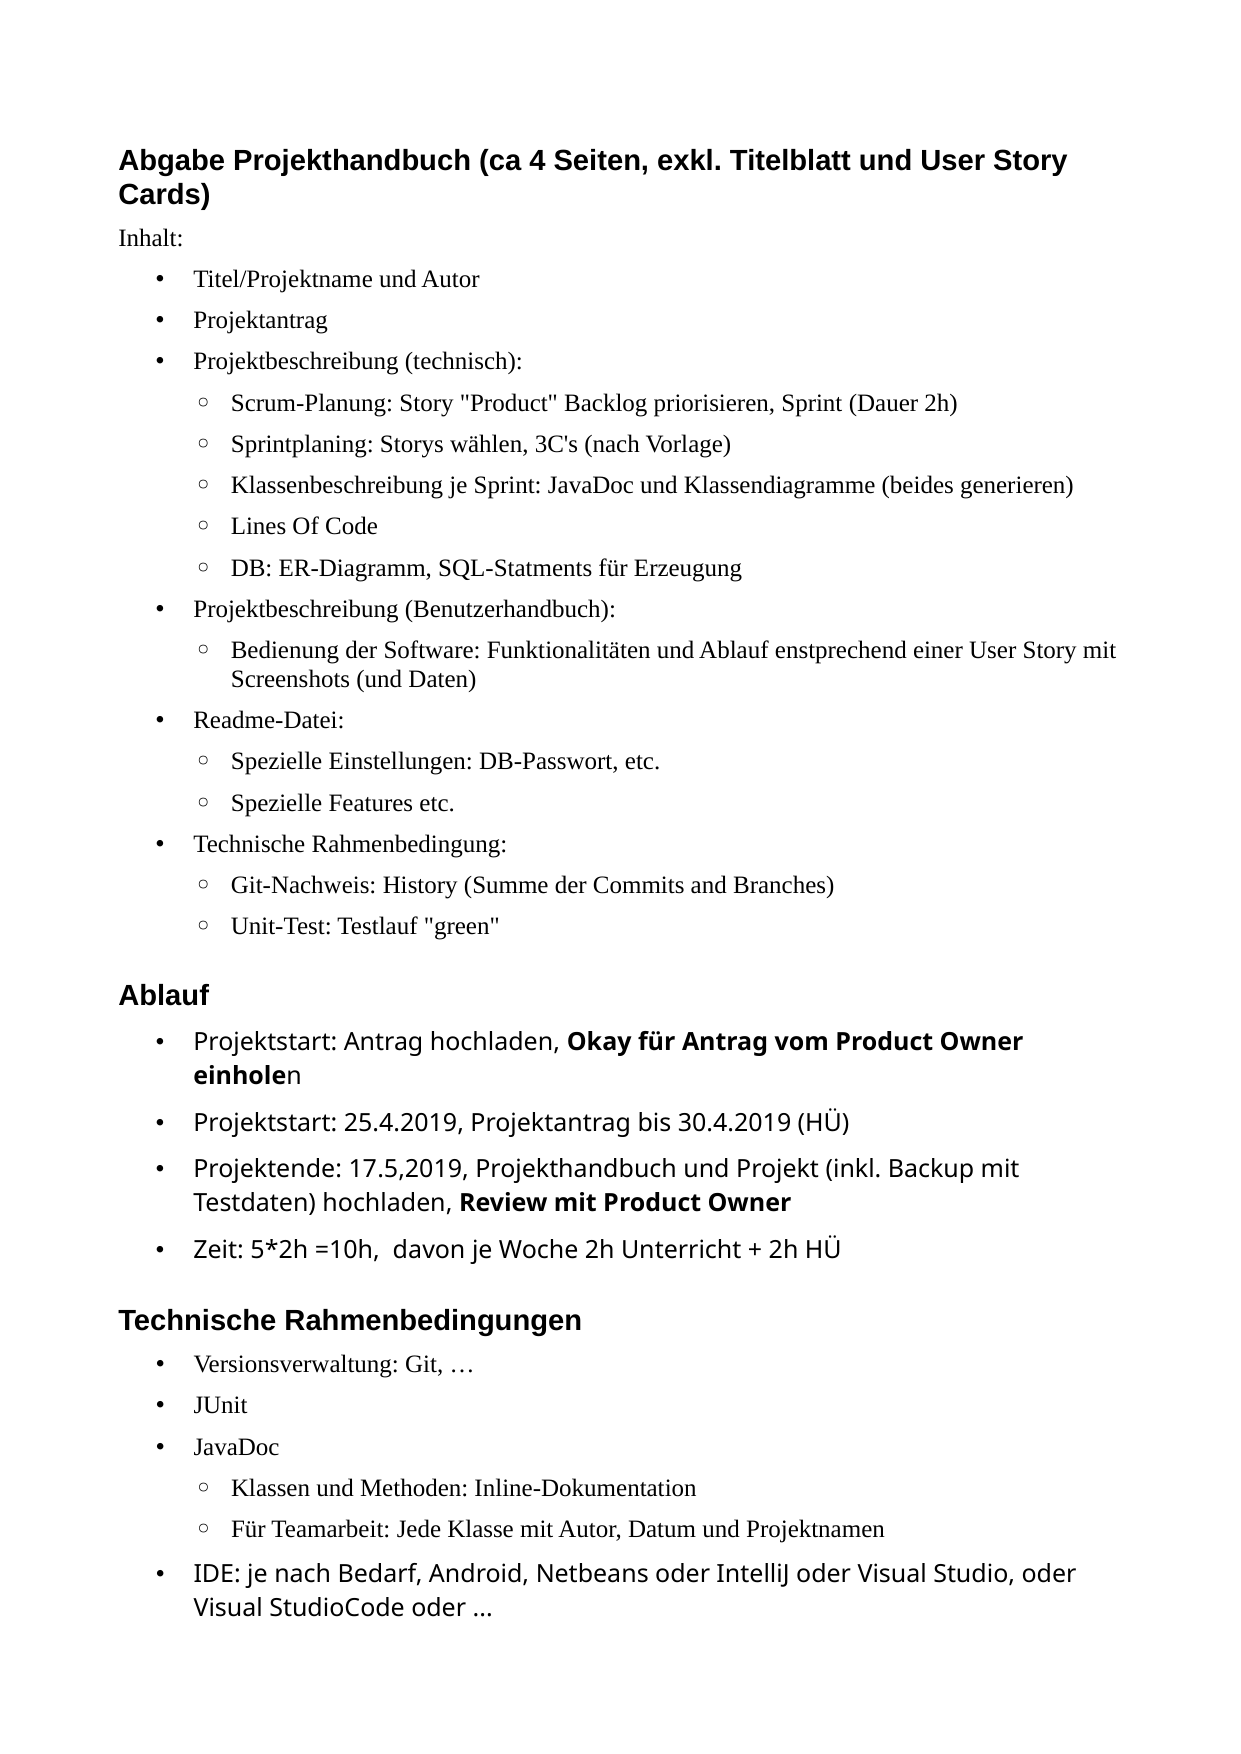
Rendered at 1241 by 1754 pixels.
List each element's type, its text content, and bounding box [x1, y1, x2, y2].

list Projektbeschreibung (technisch): [156, 346, 1122, 375]
list Für Teamarbeit: Jede Klasse mit Autor, Datum und Projektnamen [193, 1514, 1122, 1543]
text Inhalt: [118, 223, 1122, 251]
list Klassenbeschreibung je Sprint: JavaDoc und Klassendiagramme (beides generieren) [193, 470, 1122, 499]
list Spezielle Features etc. [193, 788, 1122, 816]
list IDE: je nach Bedarf, Android, Netbeans oder IntelliJ oder Visual Studio, oder Visual StudioCode oder ... [156, 1555, 1122, 1623]
list JavaDoc [156, 1432, 1122, 1460]
list Technische Rahmenbedingung: [156, 829, 1122, 858]
list DB: ER-Diagramm, SQL-Statments für Erzeugung [193, 553, 1122, 581]
list Klassen und Methoden: Inline-Dokumentation [193, 1473, 1122, 1502]
list Projektstart: Antrag hochladen, Okay für Antrag vom Product Owner einholen [156, 1024, 1122, 1092]
list Versionsverwaltung: Git, … [156, 1349, 1122, 1378]
list Projektstart: 25.4.2019, Projektantrag bis 30.4.2019 (HÜ) [156, 1104, 1122, 1138]
list Bedienung der Software: Funktionalitäten und Ablauf enstprechend einer User Story mit Screenshots (und Daten) [193, 635, 1122, 693]
list JUnit [156, 1390, 1122, 1419]
list Readme-Datei: [156, 705, 1122, 734]
list Titel/Projektname und Autor [156, 264, 1122, 293]
subtitle Technische Rahmenbedingungen [118, 1303, 1122, 1337]
subtitle Abgabe Projekthandbuch (ca 4 Seiten, exkl. Titelblatt und User Story Cards) [118, 143, 1122, 210]
list Spezielle Einstellungen: DB-Passwort, etc. [193, 746, 1122, 775]
list Git-Nachweis: History (Summe der Commits and Branches) [193, 870, 1122, 899]
list Projektbeschreibung (Benutzerhandbuch): [156, 594, 1122, 623]
list Lines Of Code [193, 511, 1122, 540]
subtitle Ablauf [118, 978, 1122, 1011]
list Projektende: 17.5,2019, Projekthandbuch und Projekt (inkl. Backup mit Testdaten) hochladen, Review mit Product Owner [156, 1151, 1122, 1219]
list Unit-Test: Testlauf "green" [193, 911, 1122, 940]
list Scrum-Planung: Story "Product" Backlog priorisieren, Sprint (Dauer 2h) [193, 388, 1122, 416]
list Sprintplaning: Storys wählen, 3C's (nach Vorlage) [193, 429, 1122, 458]
list Zeit: 5*2h =10h, davon je Woche 2h Unterricht + 2h HÜ [156, 1232, 1122, 1266]
list Projektantrag [156, 305, 1122, 334]
